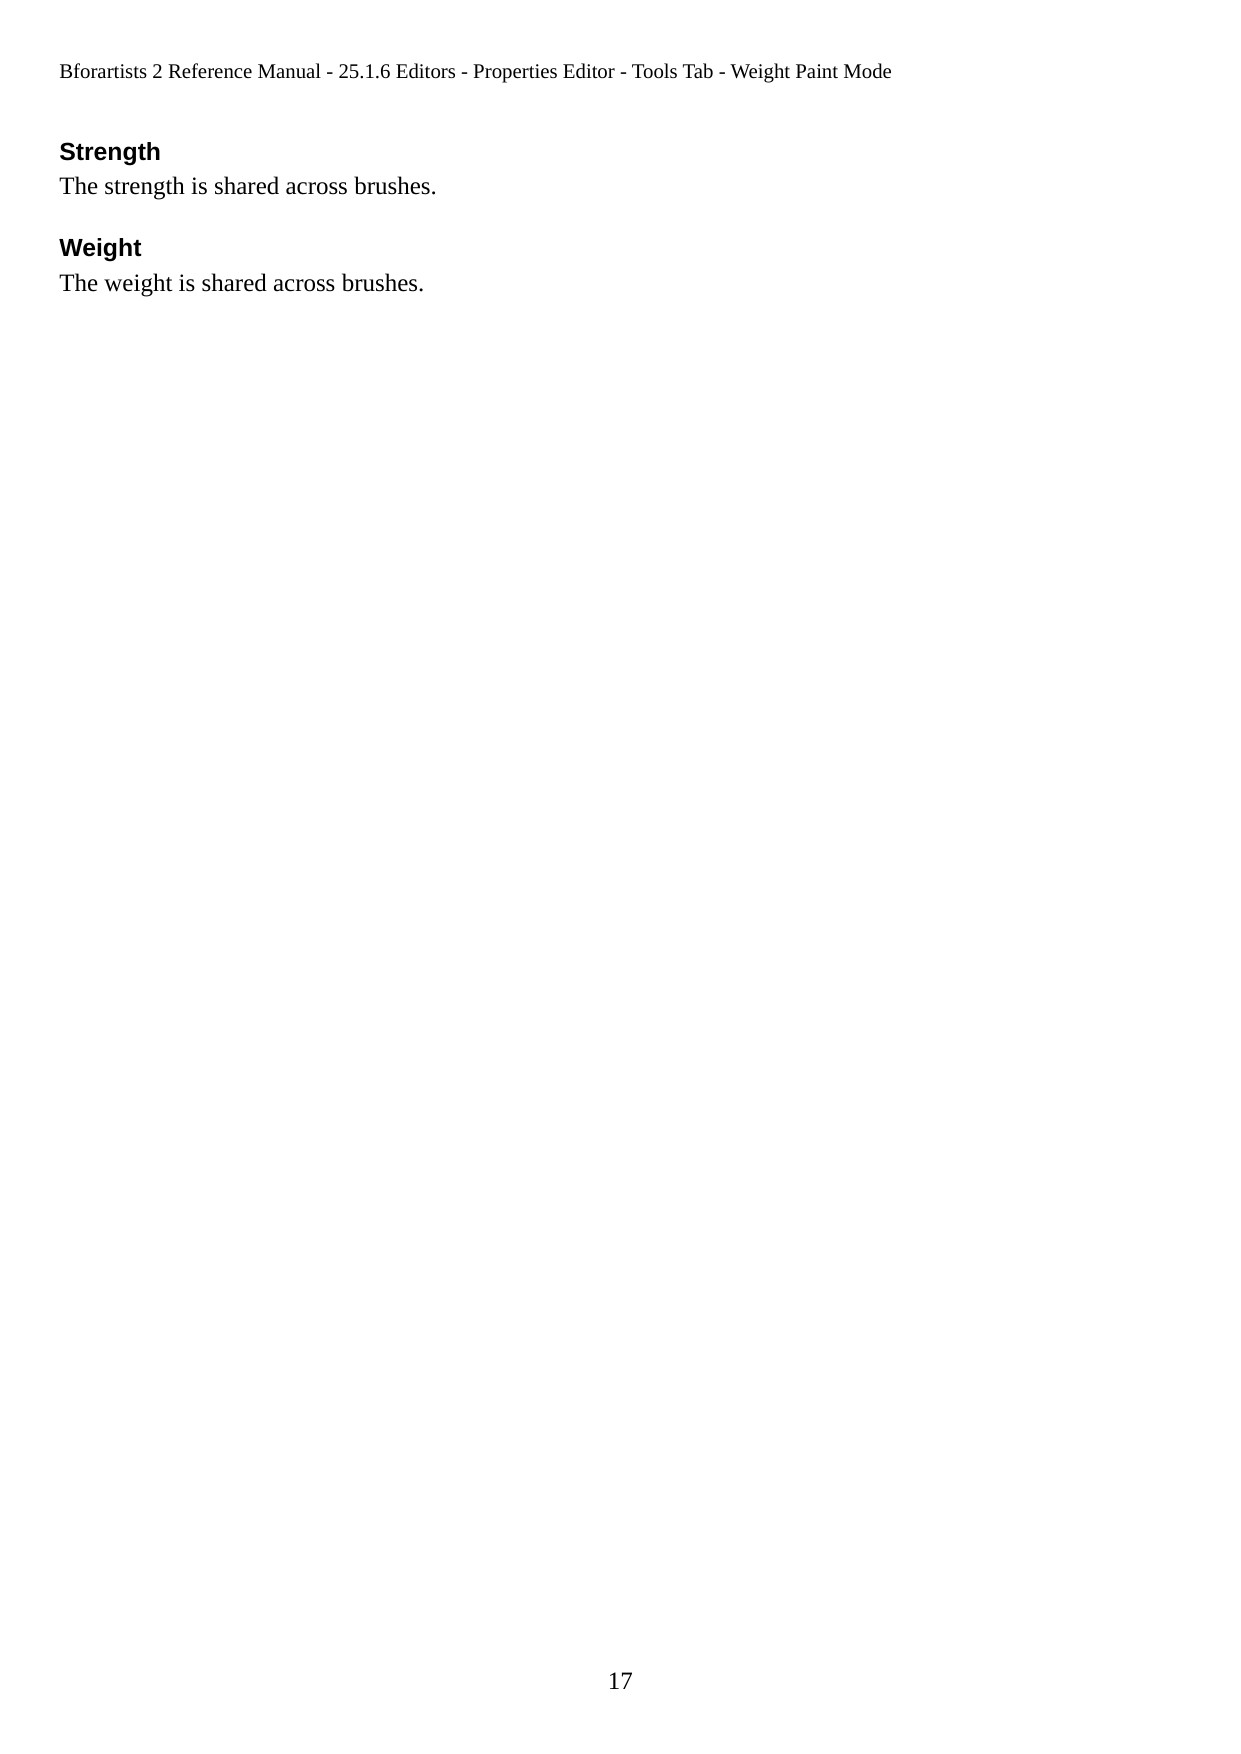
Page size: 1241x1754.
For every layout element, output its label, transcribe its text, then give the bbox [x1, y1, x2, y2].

subtitle Strength [59, 137, 1181, 165]
text The strength is shared across brushes. [59, 171, 1181, 200]
text The weight is shared across brushes. [59, 268, 1181, 297]
subtitle Weight [59, 233, 1181, 262]
